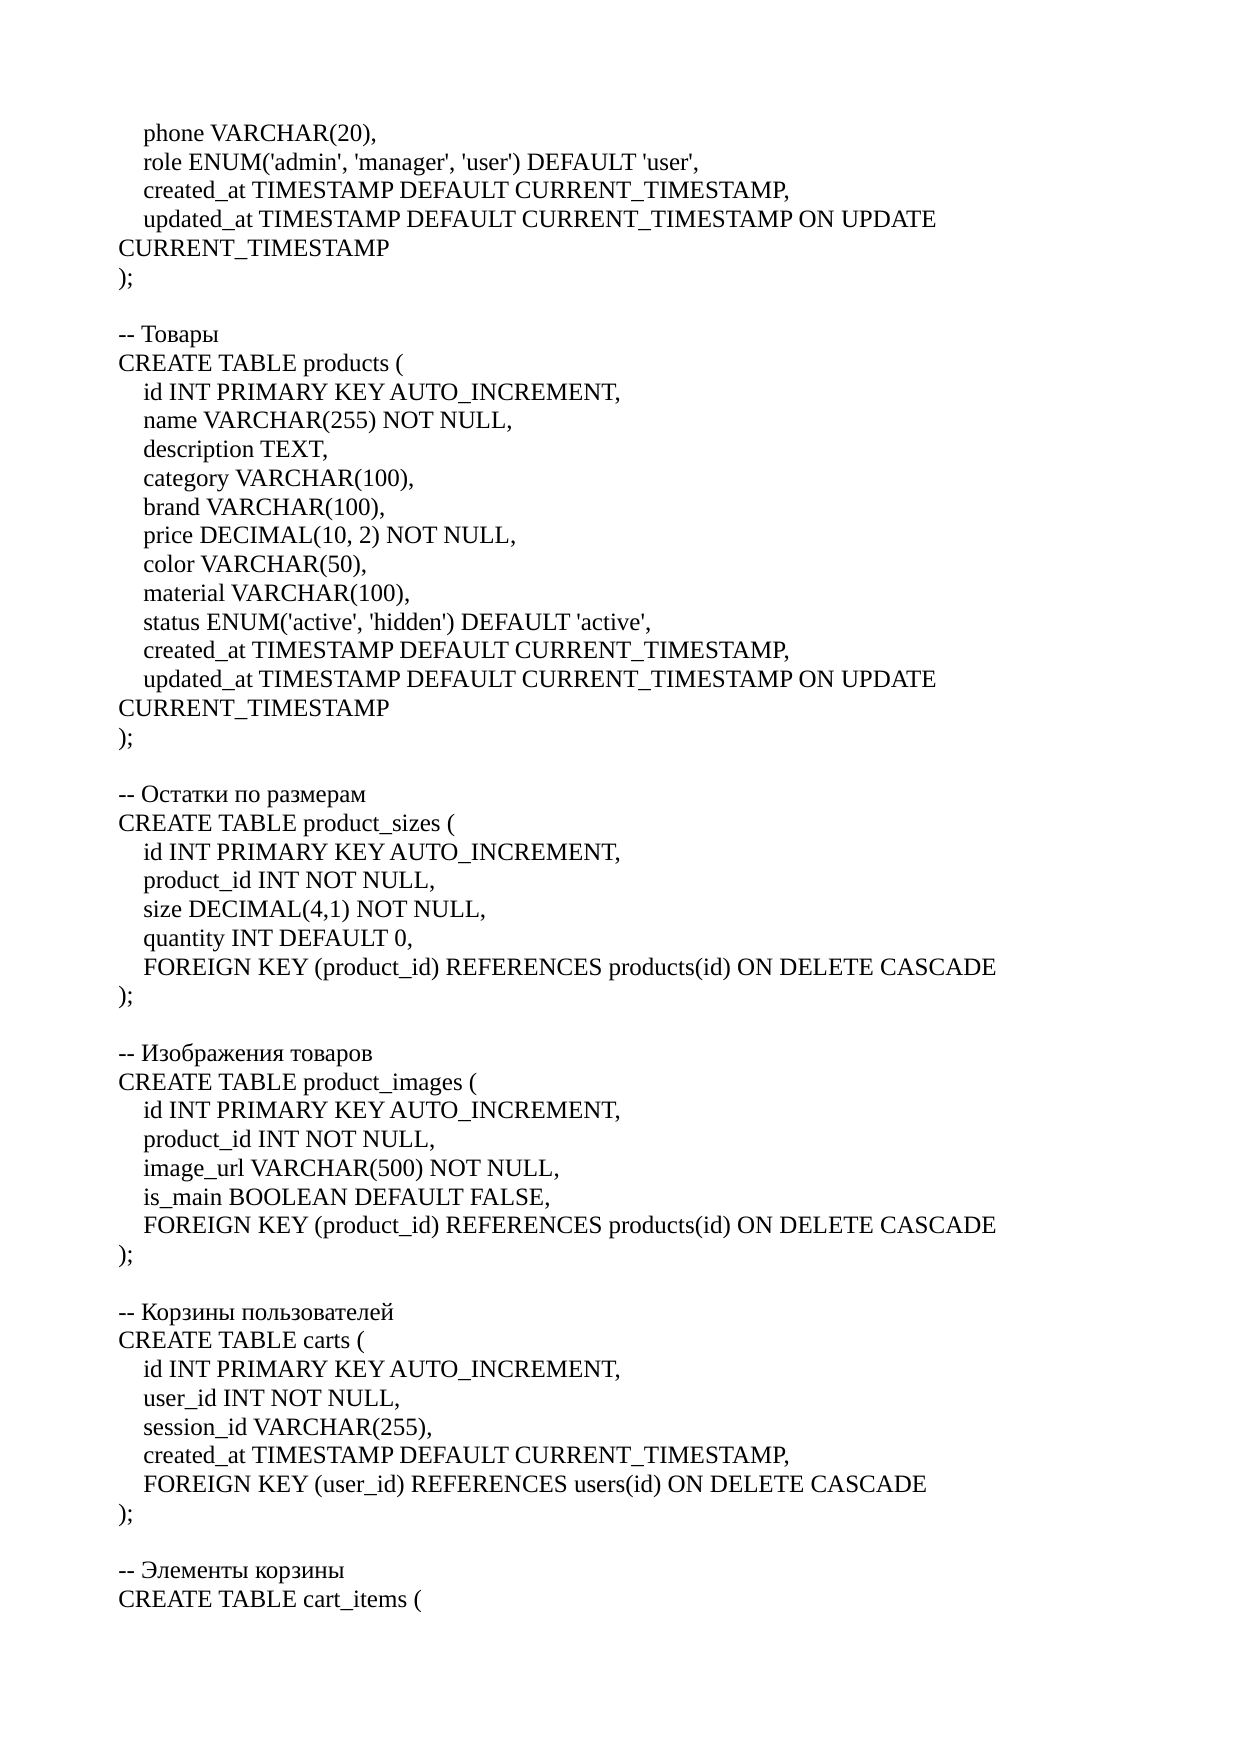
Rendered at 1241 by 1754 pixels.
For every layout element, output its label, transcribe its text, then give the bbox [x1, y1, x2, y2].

text -- Изображения товаров [118, 1038, 1122, 1067]
text id INT PRIMARY KEY AUTO_INCREMENT, [118, 1354, 1122, 1383]
text price DECIMAL(10, 2) NOT NULL, [118, 521, 1122, 549]
text product_id INT NOT NULL, [118, 866, 1122, 894]
text CREATE TABLE cart_items ( [118, 1584, 1122, 1613]
text id INT PRIMARY KEY AUTO_INCREMENT, [118, 1096, 1122, 1124]
text ); [118, 722, 1122, 751]
text status ENUM('active', 'hidden') DEFAULT 'active', [118, 607, 1122, 636]
text FOREIGN KEY (product_id) REFERENCES products(id) ON DELETE CASCADE [118, 1211, 1122, 1239]
text updated_at TIMESTAMP DEFAULT CURRENT_TIMESTAMP ON UPDATE CURRENT_TIMESTAMP [118, 204, 1122, 262]
text CREATE TABLE carts ( [118, 1326, 1122, 1354]
text FOREIGN KEY (user_id) REFERENCES users(id) ON DELETE CASCADE [118, 1469, 1122, 1498]
text -- Остатки по размерам [118, 779, 1122, 808]
text -- Корзины пользователей [118, 1297, 1122, 1326]
text product_id INT NOT NULL, [118, 1124, 1122, 1153]
text brand VARCHAR(100), [118, 492, 1122, 521]
text user_id INT NOT NULL, [118, 1383, 1122, 1412]
text image_url VARCHAR(500) NOT NULL, [118, 1153, 1122, 1182]
text session_id VARCHAR(255), [118, 1412, 1122, 1441]
text CREATE TABLE product_images ( [118, 1067, 1122, 1096]
text CREATE TABLE products ( [118, 348, 1122, 377]
text created_at TIMESTAMP DEFAULT CURRENT_TIMESTAMP, [118, 176, 1122, 204]
text updated_at TIMESTAMP DEFAULT CURRENT_TIMESTAMP ON UPDATE CURRENT_TIMESTAMP [118, 664, 1122, 722]
text ); [118, 981, 1122, 1009]
text material VARCHAR(100), [118, 578, 1122, 607]
text category VARCHAR(100), [118, 463, 1122, 492]
text id INT PRIMARY KEY AUTO_INCREMENT, [118, 837, 1122, 866]
text FOREIGN KEY (product_id) REFERENCES products(id) ON DELETE CASCADE [118, 952, 1122, 981]
text ); [118, 1498, 1122, 1527]
text ); [118, 1239, 1122, 1268]
text CREATE TABLE product_sizes ( [118, 808, 1122, 837]
text created_at TIMESTAMP DEFAULT CURRENT_TIMESTAMP, [118, 1441, 1122, 1469]
text ); [118, 262, 1122, 291]
text role ENUM('admin', 'manager', 'user') DEFAULT 'user', [118, 147, 1122, 176]
text -- Элементы корзины [118, 1556, 1122, 1584]
text name VARCHAR(255) NOT NULL, [118, 406, 1122, 434]
text created_at TIMESTAMP DEFAULT CURRENT_TIMESTAMP, [118, 636, 1122, 664]
text is_main BOOLEAN DEFAULT FALSE, [118, 1182, 1122, 1211]
text description TEXT, [118, 434, 1122, 463]
text -- Товары [118, 319, 1122, 348]
text size DECIMAL(4,1) NOT NULL, [118, 894, 1122, 923]
text id INT PRIMARY KEY AUTO_INCREMENT, [118, 377, 1122, 406]
text quantity INT DEFAULT 0, [118, 923, 1122, 952]
text phone VARCHAR(20), [118, 118, 1122, 147]
text color VARCHAR(50), [118, 549, 1122, 578]
